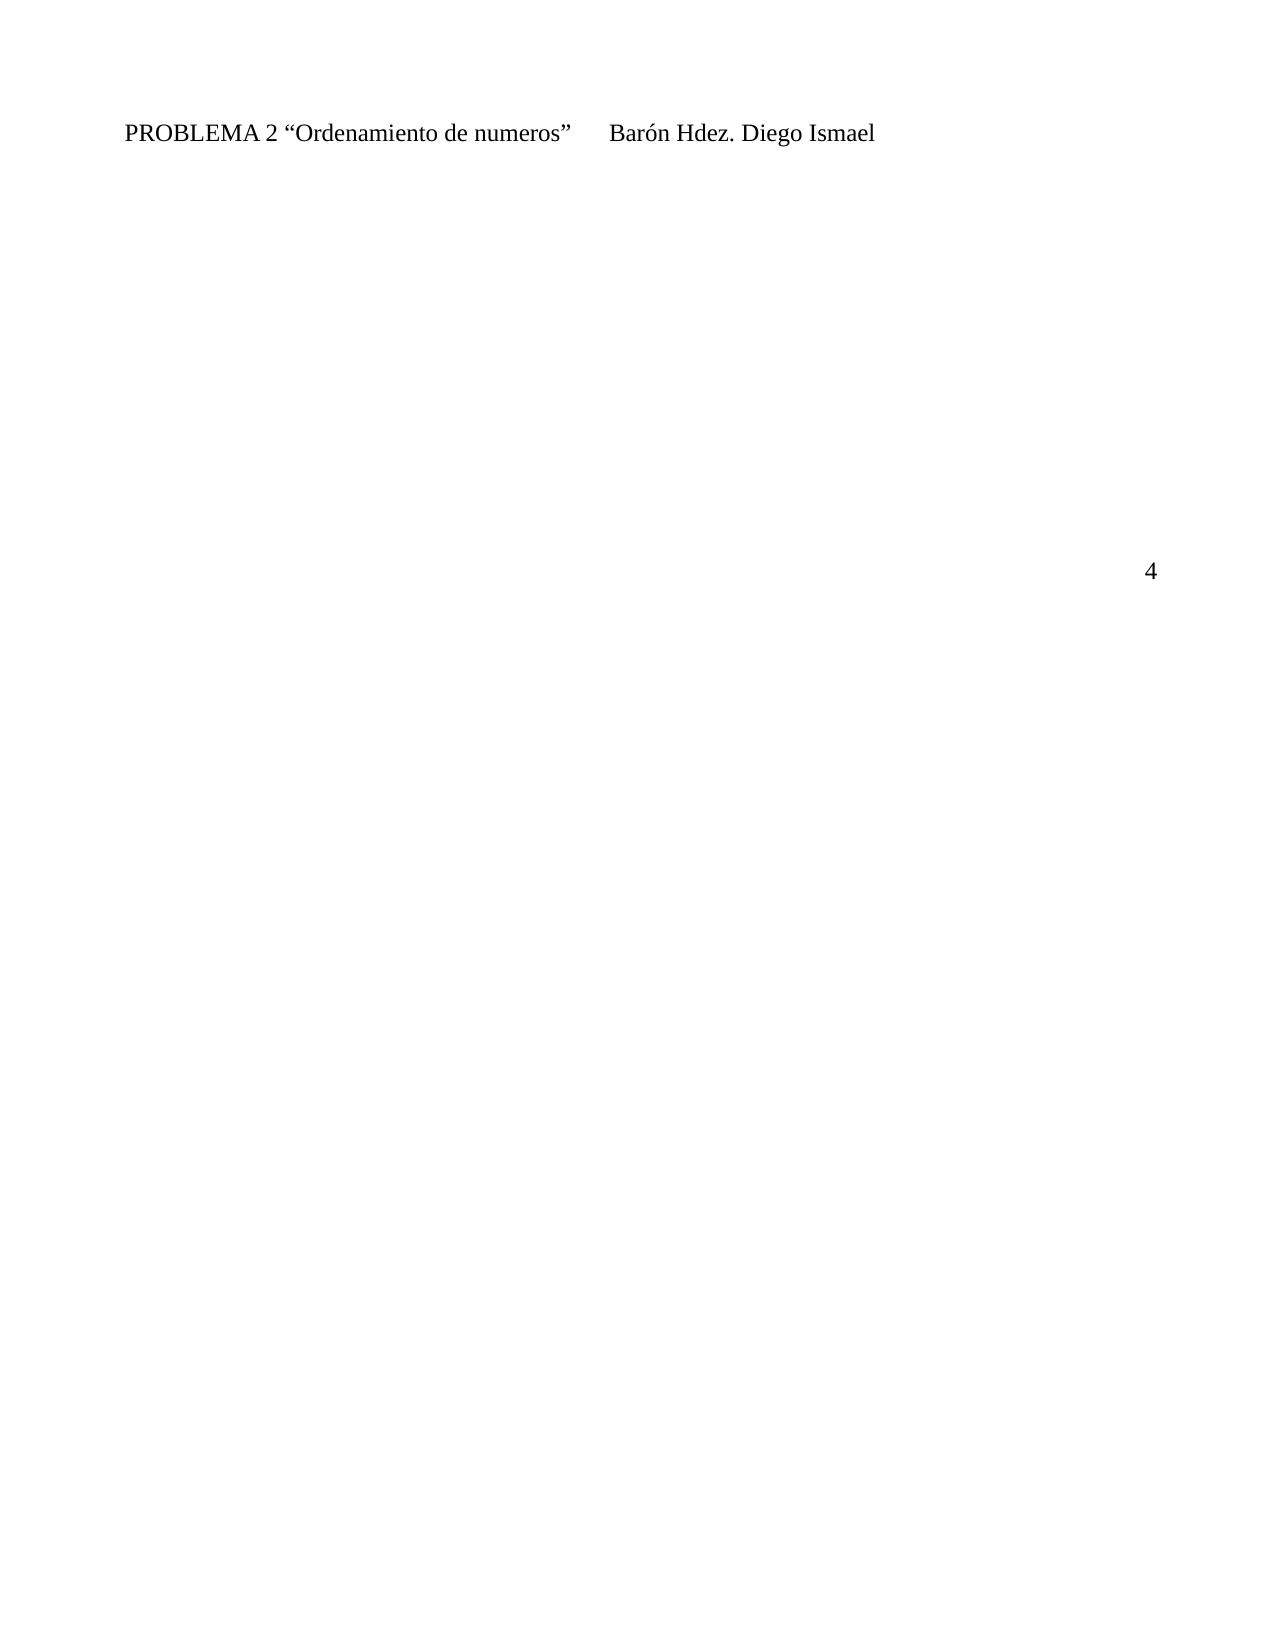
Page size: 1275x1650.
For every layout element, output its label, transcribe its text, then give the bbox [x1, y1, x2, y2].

text 4 [118, 556, 1157, 585]
